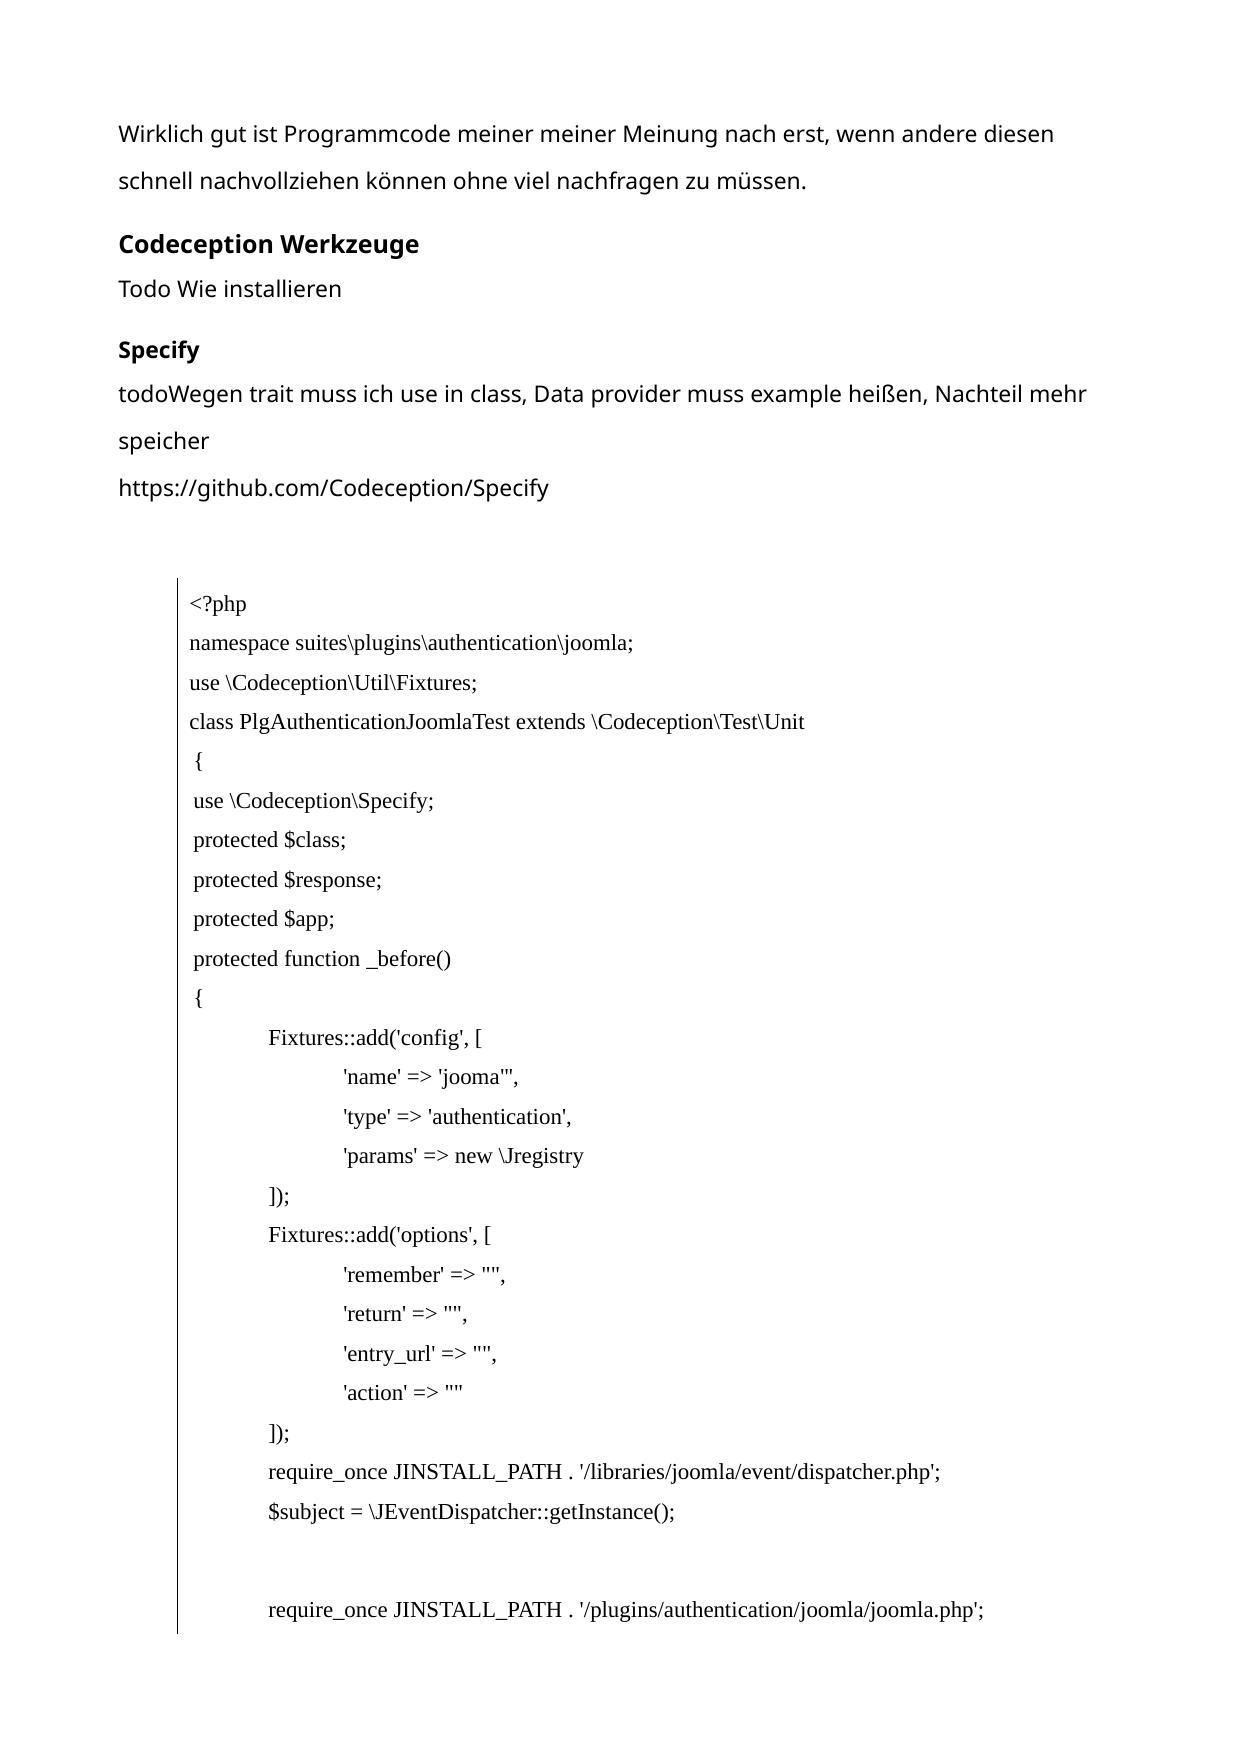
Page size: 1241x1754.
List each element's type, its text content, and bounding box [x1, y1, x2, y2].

subtitle Specify [118, 334, 1122, 366]
text Wirklich gut ist Programmcode meiner meiner Meinung nach erst, wenn andere diesen schnell nachvollziehen können ohne viel nachfragen zu müssen. [118, 118, 1122, 196]
text require_once JINSTALL_PATH . '/plugins/authentication/joomla/joomla.php'; [178, 1584, 1122, 1634]
subtitle Codeception Werkzeuge [118, 226, 1122, 261]
text Todo Wie installieren [118, 273, 1122, 304]
text todoWegen trait muss ich use in class, Data provider muss example heißen, Nachteil mehr speicher https://github.com/Codeception/Specify [118, 378, 1122, 503]
text <?php namespace suites\plugins\authentication\joomla; use \Codeception\Util\Fixtures; class PlgAuthenticationJoomlaTest extends \Codeception\Test\Unit { use \Codeception\Specify; protected $class; protected $response; protected $app; protected function _before() { Fixtures::add('config', [ 'name' => 'jooma"', 'type' => 'authentication', 'params' => new \Jregistry ]); Fixtures::add('options', [ 'remember' => "", 'return' => "", 'entry_url' => "", 'action' => "" ]); require_once JINSTALL_PATH . '/libraries/joomla/event/dispatcher.php'; $subject = \JEventDispatcher::getInstance(); [178, 578, 1122, 1524]
